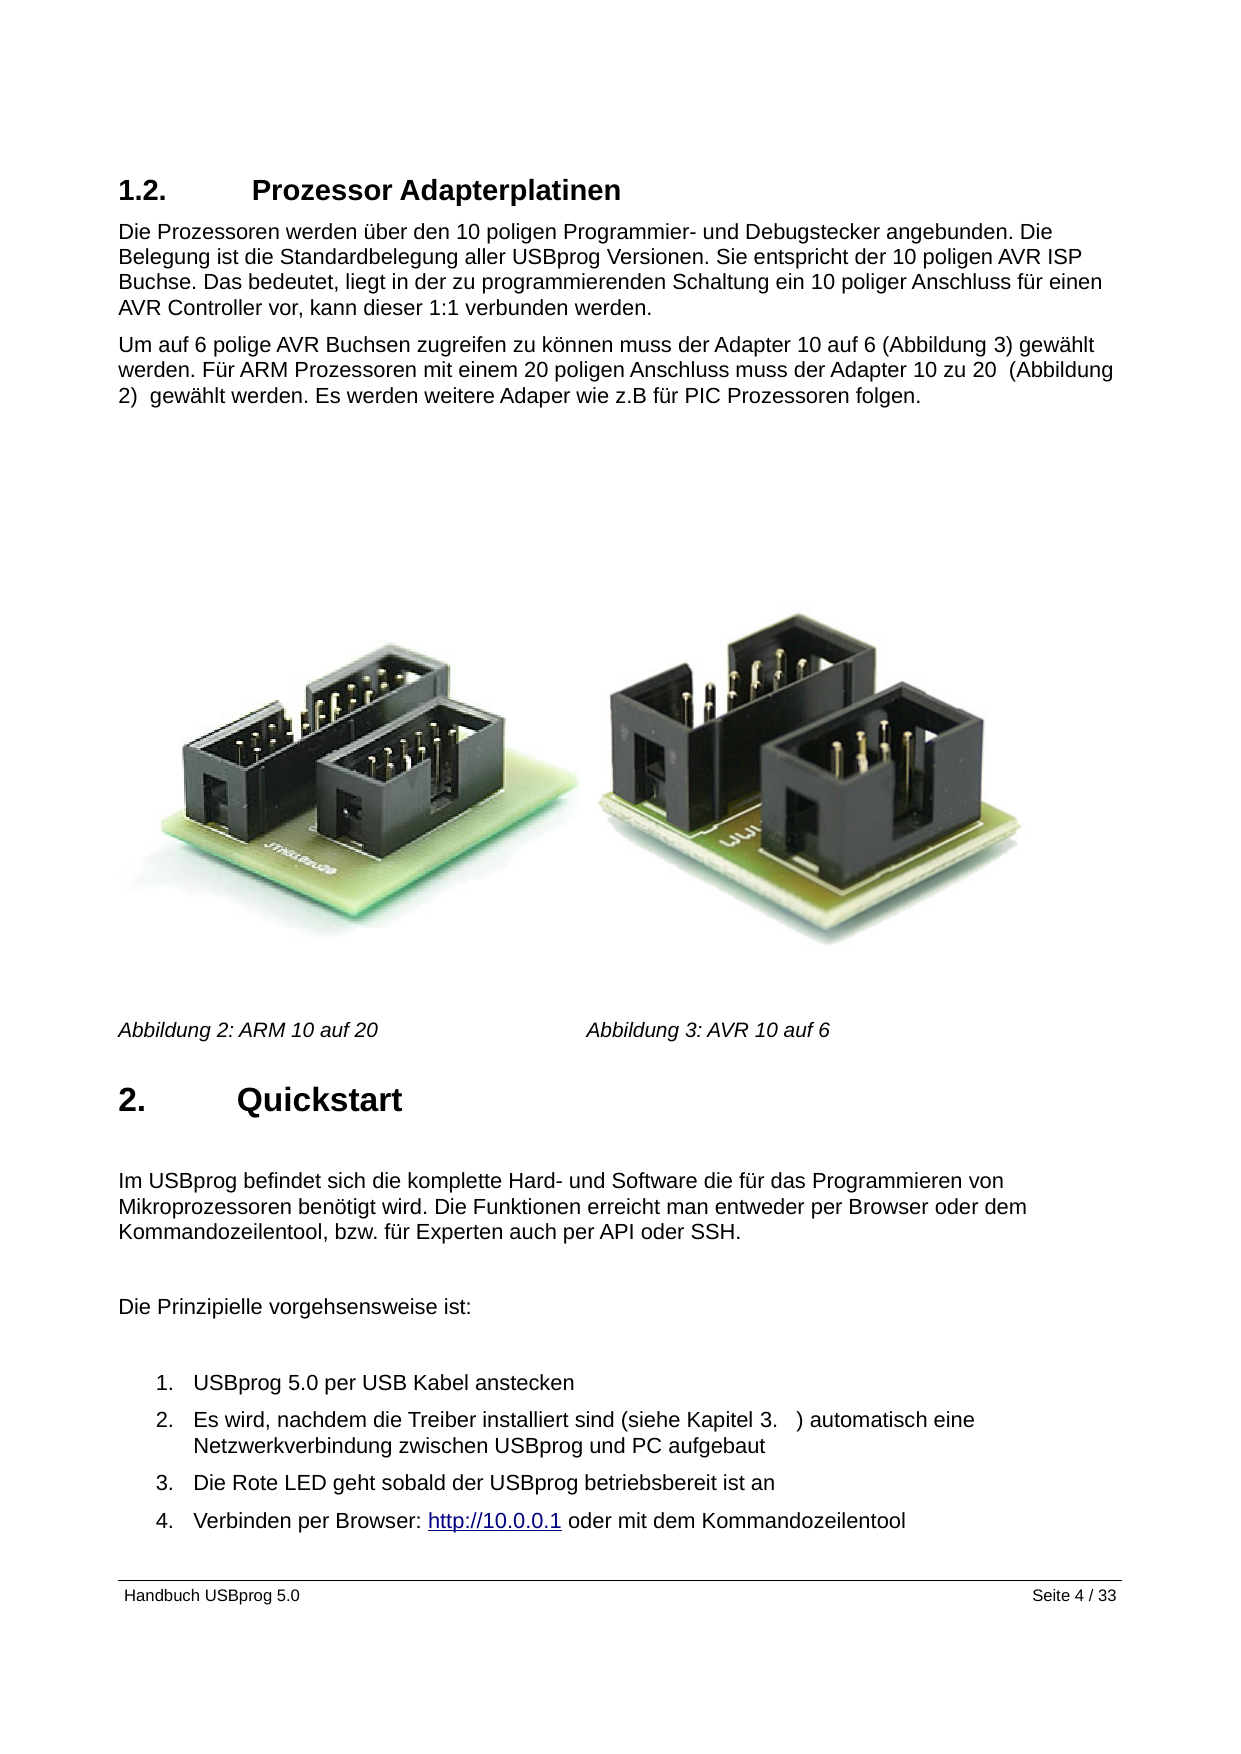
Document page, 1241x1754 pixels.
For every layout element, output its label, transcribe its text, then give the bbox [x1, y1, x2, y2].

text Die Prozessoren werden über den 10 poligen Programmier- und Debugstecker angebunden. Die Belegung ist die Standardbelegung aller USBprog Versionen. Sie entspricht der 10 poligen AVR ISP Buchse. Das bedeutet, liegt in der zu programmierenden Schaltung ein 10 poliger Anschluss für einen AVR Controller vor, kann dieser 1:1 verbunden werden. [118, 219, 1122, 320]
list Verbinden per Browser: http://10.0.0.1 oder mit dem Kommandozeilentool [156, 1508, 1122, 1533]
text Abbildung 3: AVR 10 auf 6 [586, 1006, 1036, 1042]
list Es wird, nachdem die Treiber installiert sind (siehe Kapitel 3) automatisch eine Netzwerkverbindung zwischen USBprog und PC aufgebaut [156, 1407, 1122, 1458]
text Im USBprog befindet sich die komplette Hard- und Software die für das Programmieren von Mikroprozessoren benötigt wird. Die Funktionen erreicht man entweder per Browser oder dem Kommandozeilentool, bzw. für Experten auch per API oder SSH. [118, 1168, 1122, 1244]
subtitle Prozessor Adapterplatinen [118, 173, 1122, 206]
list USBprog 5.0 per USB Kabel anstecken [156, 1369, 1122, 1395]
text Um auf 6 polige AVR Buchsen zugreifen zu können muss der Adapter 10 auf 6 (Abbildung 3) gewählt werden. Für ARM Prozessoren mit einem 20 poligen Anschluss muss der Adapter 10 zu 20 (Abbildung 2) gewählt werden. Es werden weitere Adaper wie z.B für PIC Prozessoren folgen. [118, 332, 1122, 408]
text Die Prinzipielle vorgehsensweise ist: [118, 1294, 1122, 1319]
list Die Rote LED geht sobald der USBprog betriebsbereit ist an [156, 1470, 1122, 1495]
subtitle Quickstart [118, 1079, 1122, 1118]
text Abbildung 2: ARM 10 auf 20 [118, 1006, 586, 1042]
picture [118, 555, 1036, 1006]
